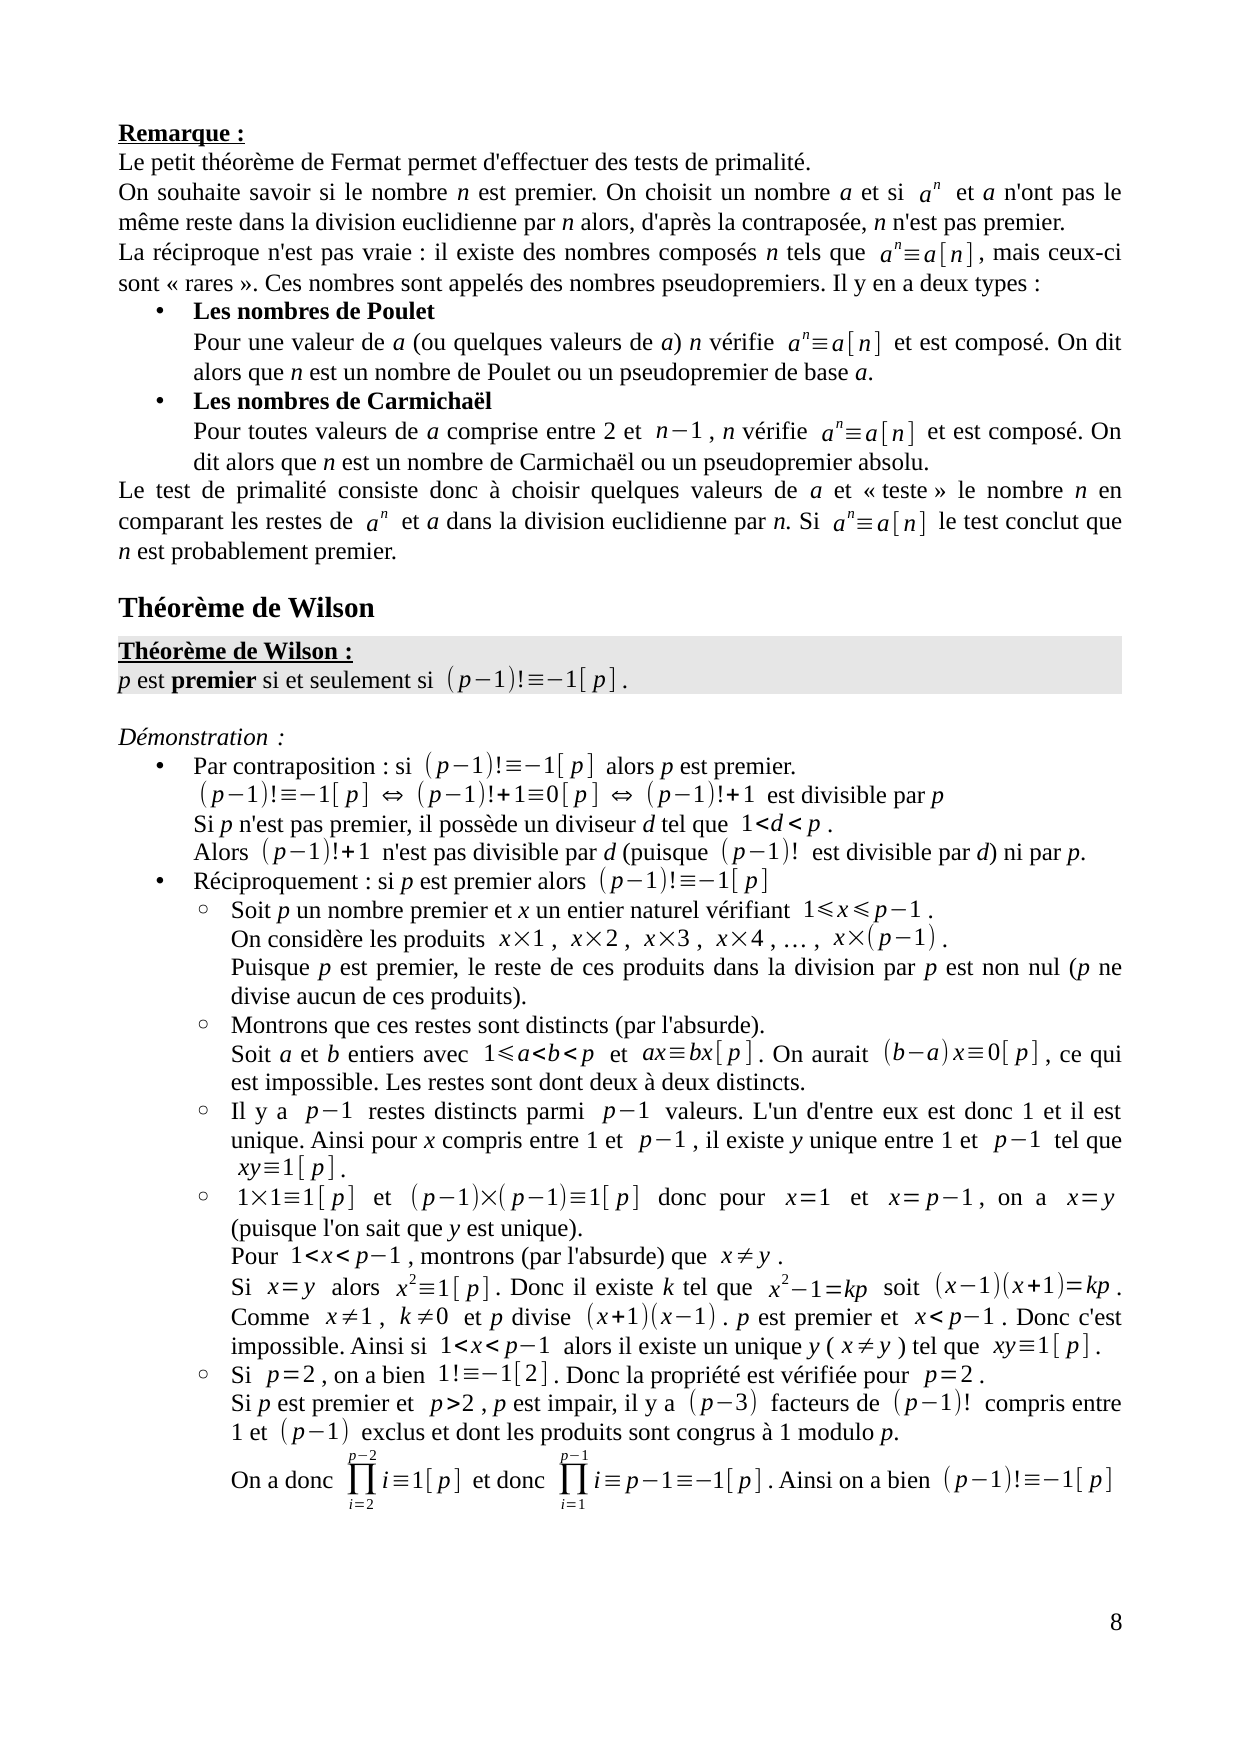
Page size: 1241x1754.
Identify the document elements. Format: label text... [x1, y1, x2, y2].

list Si p est premier et , p est impair, il y a facteurs de compris entre 1 et exclus et dont les produits sont congrus à 1 modulo p. [193, 1388, 1122, 1446]
text Le test de primalité consiste donc à choisir quelques valeurs de a et « teste » le nombre n en comparant les restes de et a dans la division euclidienne par n. Si le test conclut que n est probablement premier. [118, 476, 1122, 565]
list Si alors . Donc il existe k tel que soit . Comme , et p divise . p est premier et . Donc c'est impossible. Ainsi si alors il existe un unique y () tel que . [193, 1270, 1122, 1360]
list Si p n'est pas premier, il possède un diviseur d tel que . [156, 809, 1122, 837]
list On considère les produits , , , , … , . [193, 924, 1122, 952]
text Démonstration : [118, 722, 1122, 751]
list Si , on a bien . Donc la propriété est vérifiée pour . [193, 1360, 1122, 1388]
list Soit p un nombre premier et x un entier naturel vérifiant . [193, 895, 1122, 924]
list ⇔ ⇔ est divisible par p [156, 780, 1122, 809]
list Soit a et b entiers avec et . On aurait , ce qui est impossible. Les restes sont dont deux à deux distincts. [193, 1039, 1122, 1096]
list Pour une valeur de a (ou quelques valeurs de a) n vérifie et est composé. On dit alors que n est un nombre de Poulet ou un pseudopremier de base a. [156, 325, 1122, 386]
text p est premier si et seulement si . [118, 665, 1122, 694]
list Il y a restes distincts parmi valeurs. L'un d'entre eux est donc 1 et il est unique. Ainsi pour x compris entre 1 et , il existe y unique entre 1 et tel que . [193, 1096, 1122, 1182]
list Puisque p est premier, le reste de ces produits dans la division par p est non nul (p ne divise aucun de ces produits). [193, 952, 1122, 1010]
list et donc pour et , on a (puisque l'on sait que y est unique). [193, 1182, 1122, 1241]
subtitle Théorème de Wilson [118, 590, 1122, 624]
text On souhaite savoir si le nombre n est premier. On choisit un nombre a et si et a n'ont pas le même reste dans la division euclidienne par n alors, d'après la contraposée, n n'est pas premier. [118, 176, 1122, 236]
list Par contraposition : si alors p est premier. [156, 751, 1122, 780]
list Réciproquement : si p est premier alors [156, 866, 1122, 895]
list Pour toutes valeurs de a comprise entre 2 et , n vérifie et est composé. On dit alors que n est un nombre de Carmichaël ou un pseudopremier absolu. [156, 415, 1122, 476]
list Montrons que ces restes sont distincts (par l'absurde). [193, 1010, 1122, 1039]
list On a donc et donc . Ainsi on a bien [193, 1446, 1122, 1513]
list Les nombres de Carmichaël [156, 386, 1122, 415]
text Théorème de Wilson : [118, 636, 1122, 665]
text La réciproque n'est pas vraie : il existe des nombres composés n tels que , mais ceux-ci sont « rares ». Ces nombres sont appelés des nombres pseudopremiers. Il y en a deux types : [118, 236, 1122, 296]
text Remarque : [118, 118, 1122, 147]
list Pour , montrons (par l'absurde) que . [193, 1241, 1122, 1270]
list Les nombres de Poulet [156, 296, 1122, 325]
text Le petit théorème de Fermat permet d'effectuer des tests de primalité. [118, 147, 1122, 176]
list Alors n'est pas divisible par d (puisque est divisible par d) ni par p. [156, 837, 1122, 866]
